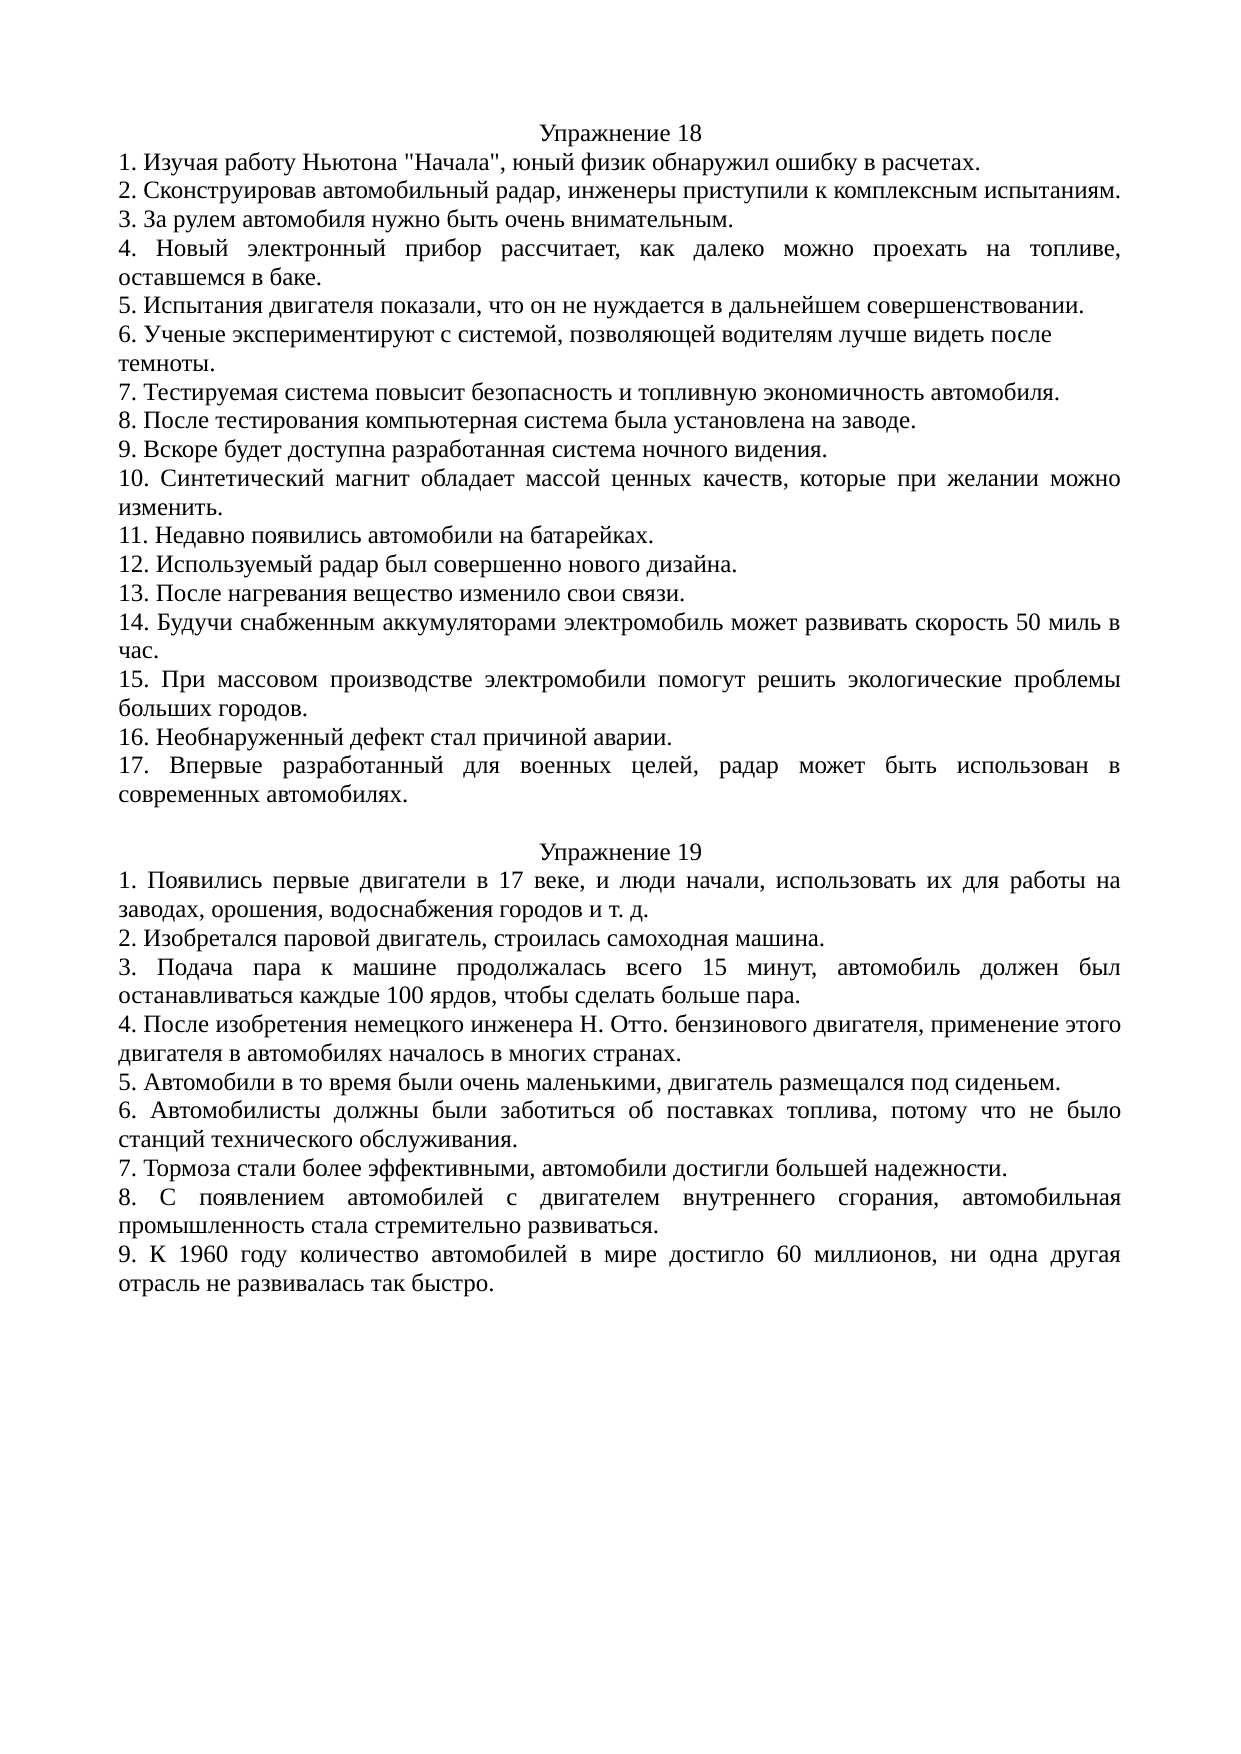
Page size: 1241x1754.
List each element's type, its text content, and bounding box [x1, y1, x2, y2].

text 4. После изобретения немецкого инженера Н. Отто. бензинового двигателя, применение этого двигателя в автомобилях началось в многих странах. [118, 1009, 1122, 1067]
text 2. Изобретался паровой двигатель, строилась самоходная машина. [118, 923, 1122, 952]
text 7. Тестируемая система повысит безопасность и топливную экономичность автомобиля. [118, 377, 1122, 406]
text 9. К 1960 году количество автомобилей в мире достигло 60 миллионов, ни одна другая отрасль не развивалась так быстро. [118, 1239, 1122, 1297]
text 8. После тестирования компьютерная система была установлена на заводе. [118, 406, 1122, 434]
text Упражнение 19 [118, 837, 1122, 866]
text 17. Впервые разработанный для военных целей, радар может быть использован в современных автомобилях. [118, 751, 1122, 808]
text 1. Появились первые двигатели в 17 веке, и люди начали, использовать их для работы на заводах, орошения, водоснабжения городов и т. д. [118, 866, 1122, 923]
text 11. Недавно появились автомобили на батарейках. [118, 521, 1122, 549]
text 13. После нагревания вещество изменило свои связи. [118, 578, 1122, 607]
text темноты. [118, 348, 1122, 377]
text 1. Изучая работу Ньютона "Начала", юный физик обнаружил ошибку в расчетах. [118, 147, 1122, 176]
text 9. Вскоре будет доступна разработанная система ночного видения. [118, 434, 1122, 463]
text 16. Необнаруженный дефект стал причиной аварии. [118, 722, 1122, 751]
text 5. Испытания двигателя показали, что он не нуждается в дальнейшем совершенствовании. [118, 291, 1122, 319]
text 4. Новый электронный прибор рассчитает, как далеко можно проехать на топливе, оставшемся в баке. [118, 233, 1122, 291]
text 12. Используемый радар был совершенно нового дизайна. [118, 549, 1122, 578]
text 7. Тормоза стали более эффективными, автомобили достигли большей надежности. [118, 1153, 1122, 1182]
text 5. Автомобили в то время были очень маленькими, двигатель размещался под сиденьем. [118, 1067, 1122, 1096]
text 10. Синтетический магнит обладает массой ценных качеств, которые при желании можно изменить. [118, 463, 1122, 521]
text 6. Автомобилисты должны были заботиться об поставках топлива, потому что не было станций технического обслуживания. [118, 1096, 1122, 1153]
text 14. Будучи снабженным аккумуляторами электромобиль может развивать скорость 50 миль в час. [118, 607, 1122, 664]
text 2. Сконструировав автомобильный радар, инженеры приступили к комплексным испытаниям. [118, 176, 1122, 204]
text 8. С появлением автомобилей с двигателем внутреннего сгорания, автомобильная промышленность стала стремительно развиваться. [118, 1182, 1122, 1239]
text Упражнение 18 [118, 118, 1122, 147]
text 6. Ученые экспериментируют с системой, позволяющей водителям лучше видеть после [118, 319, 1122, 348]
text 3. Подача пара к машине продолжалась всего 15 минут, автомобиль должен был останавливаться каждые 100 ярдов, чтобы сделать больше пара. [118, 952, 1122, 1009]
text 3. За рулем автомобиля нужно быть очень внимательным. [118, 204, 1122, 233]
text 15. При массовом производстве электромобили помогут решить экологические проблемы больших городов. [118, 664, 1122, 722]
